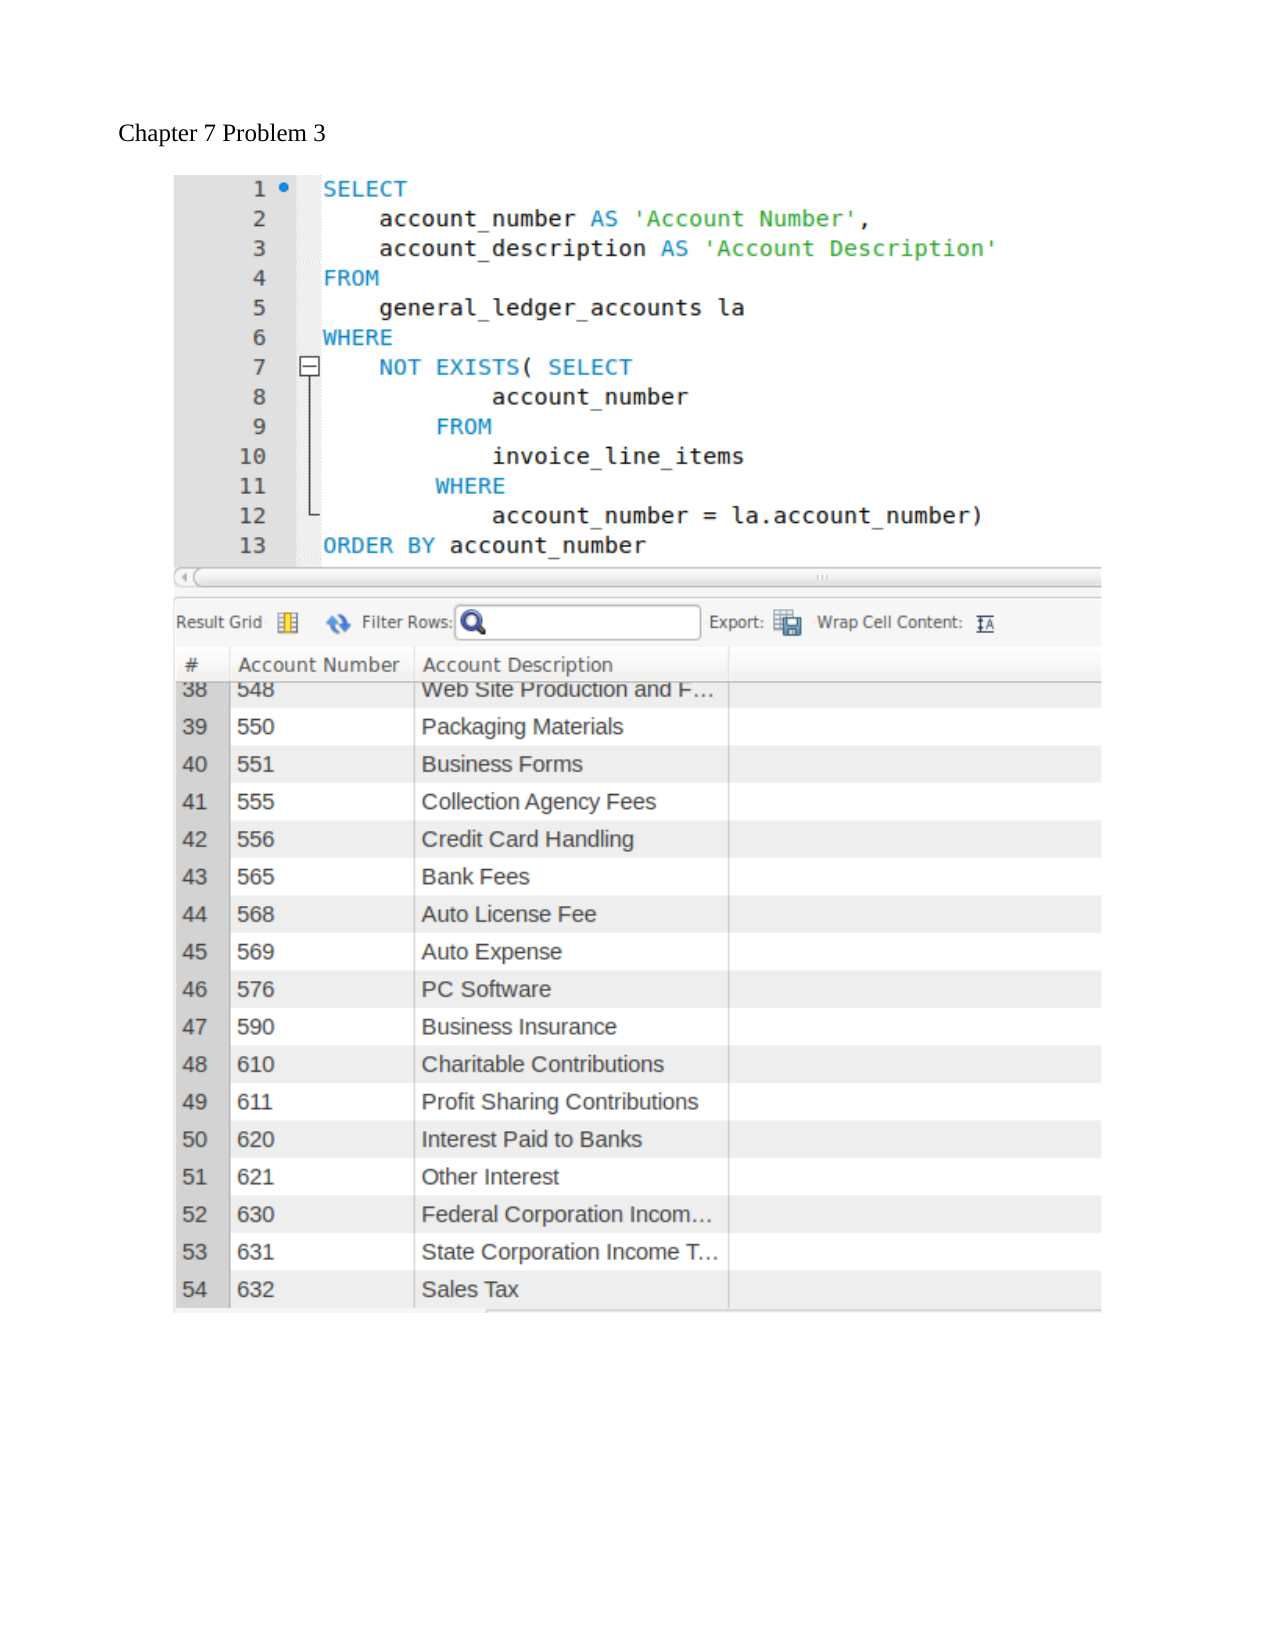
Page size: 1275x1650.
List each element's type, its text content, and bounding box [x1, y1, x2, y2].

text Chapter 7 Problem 3 [118, 118, 1157, 147]
picture [173, 175, 1102, 1313]
